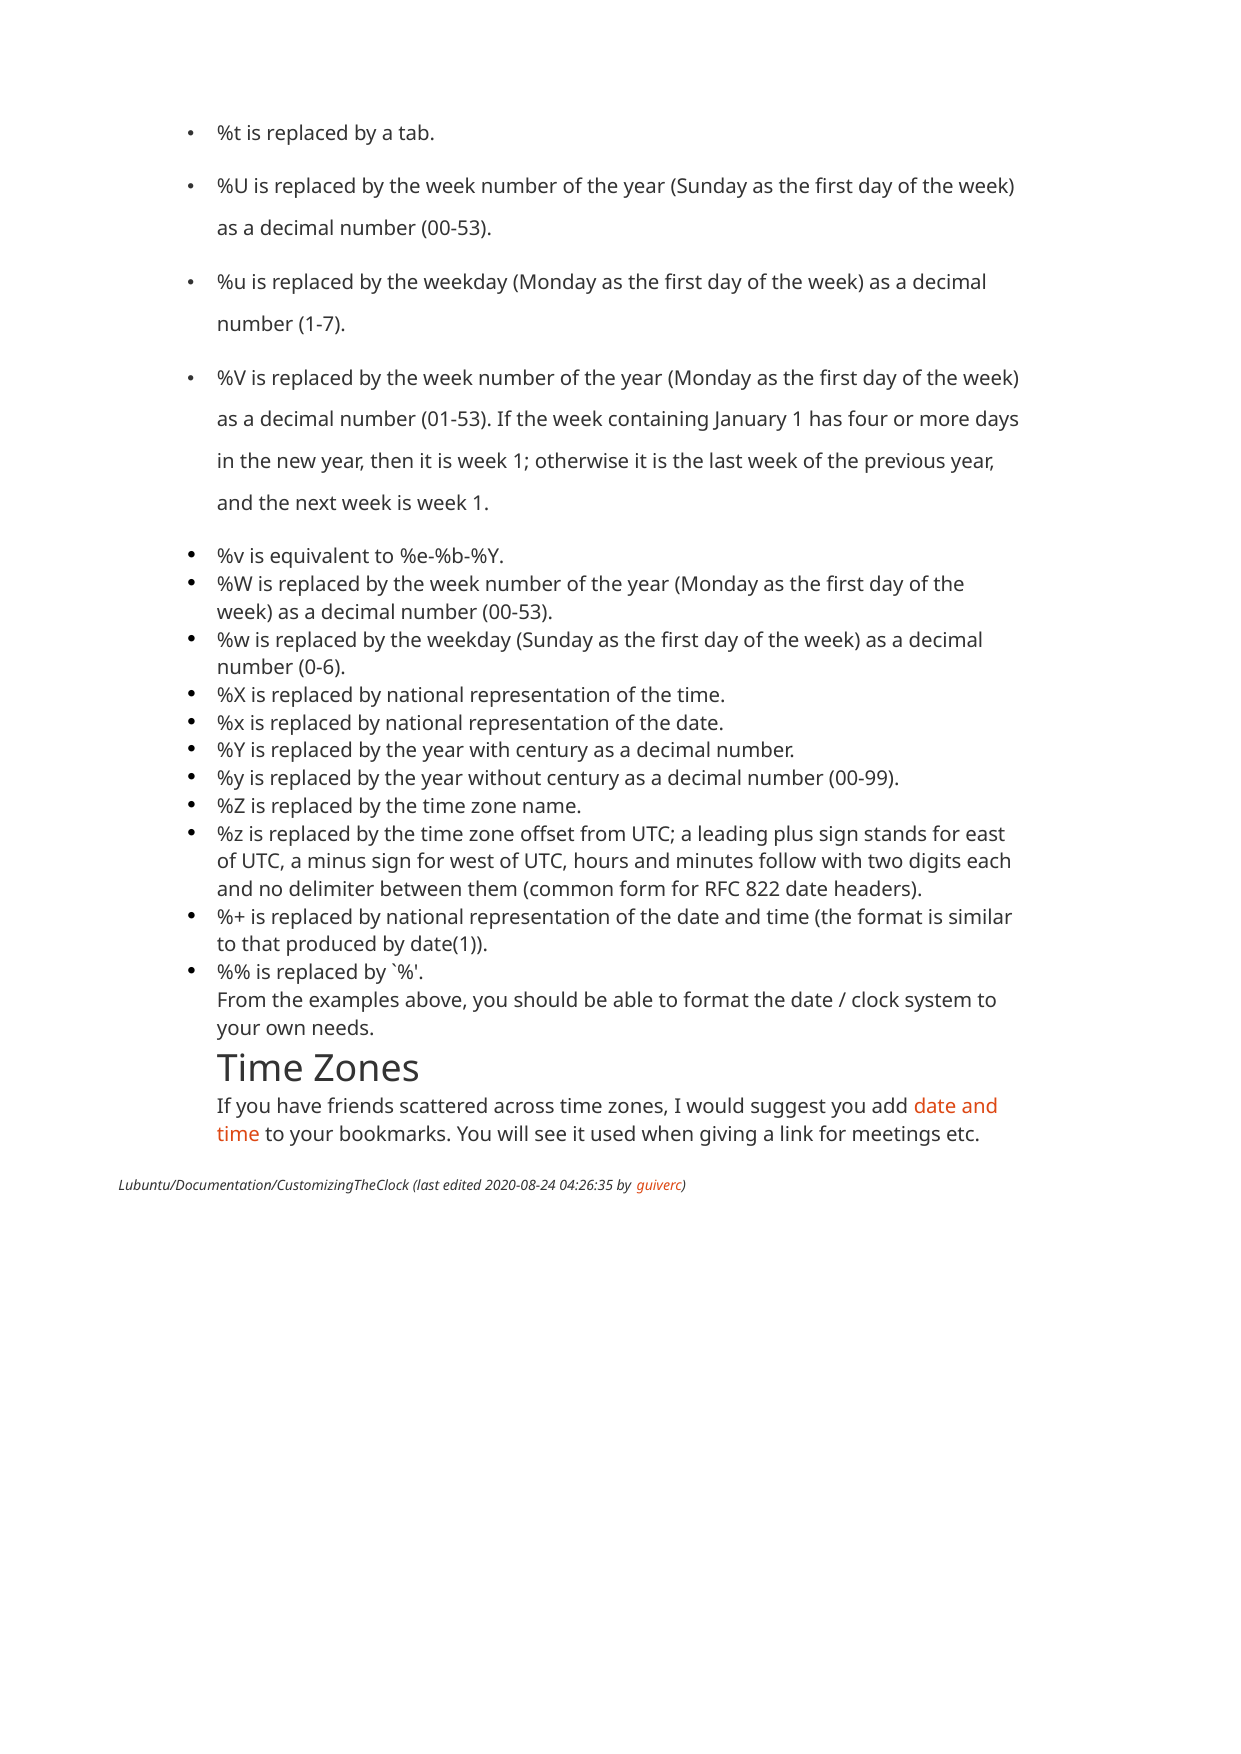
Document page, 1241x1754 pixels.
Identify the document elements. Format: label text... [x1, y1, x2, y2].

list %W is replaced by the week number of the year (Monday as the first day of the week) as a decimal number (00-53). [217, 570, 1024, 625]
list %U is replaced by the week number of the year (Sunday as the first day of the week) as a decimal number (00-53). [217, 172, 1024, 241]
list %x is replaced by national representation of the date. [217, 708, 1024, 736]
list %Y is replaced by the year with century as a decimal number. [217, 736, 1024, 764]
list %y is replaced by the year without century as a decimal number (00-99). [217, 764, 1024, 792]
list %% is replaced by `%'. [217, 958, 1024, 986]
list %w is replaced by the weekday (Sunday as the first day of the week) as a decimal number (0-6). [217, 625, 1024, 681]
list %+ is replaced by national representation of the date and time (the format is similar to that produced by date(1)). [217, 902, 1024, 958]
list %X is replaced by national representation of the time. [217, 681, 1024, 708]
text If you have friends scattered across time zones, I would suggest you add date and time to your bookmarks. You will see it used when giving a link for meetings etc. [217, 1092, 1024, 1147]
list %Z is replaced by the time zone name. [217, 792, 1024, 819]
list %u is replaced by the weekday (Monday as the first day of the week) as a decimal number (1-7). [217, 268, 1024, 337]
list %V is replaced by the week number of the year (Monday as the first day of the week) as a decimal number (01-53). If the week containing January 1 has four or more days in the new year, then it is week 1; otherwise it is the last week of the previous year, and the next week is week 1. [217, 363, 1024, 516]
text From the examples above, you should be able to format the date / clock system to your own needs. [217, 986, 1024, 1041]
list %t is replaced by a tab. [217, 118, 1024, 146]
list %v is equivalent to %e-%b-%Y. [217, 542, 1024, 570]
list %z is replaced by the time zone offset from UTC; a leading plus sign stands for east of UTC, a minus sign for west of UTC, hours and minutes follow with two digits each and no delimiter between them (common form for RFC 822 date headers). [217, 819, 1024, 902]
subtitle Time Zones [217, 1041, 1024, 1092]
text Lubuntu/Documentation/CustomizingTheClock (last edited 2020-08-24 04:26:35 by guiverc) [118, 1175, 1122, 1194]
